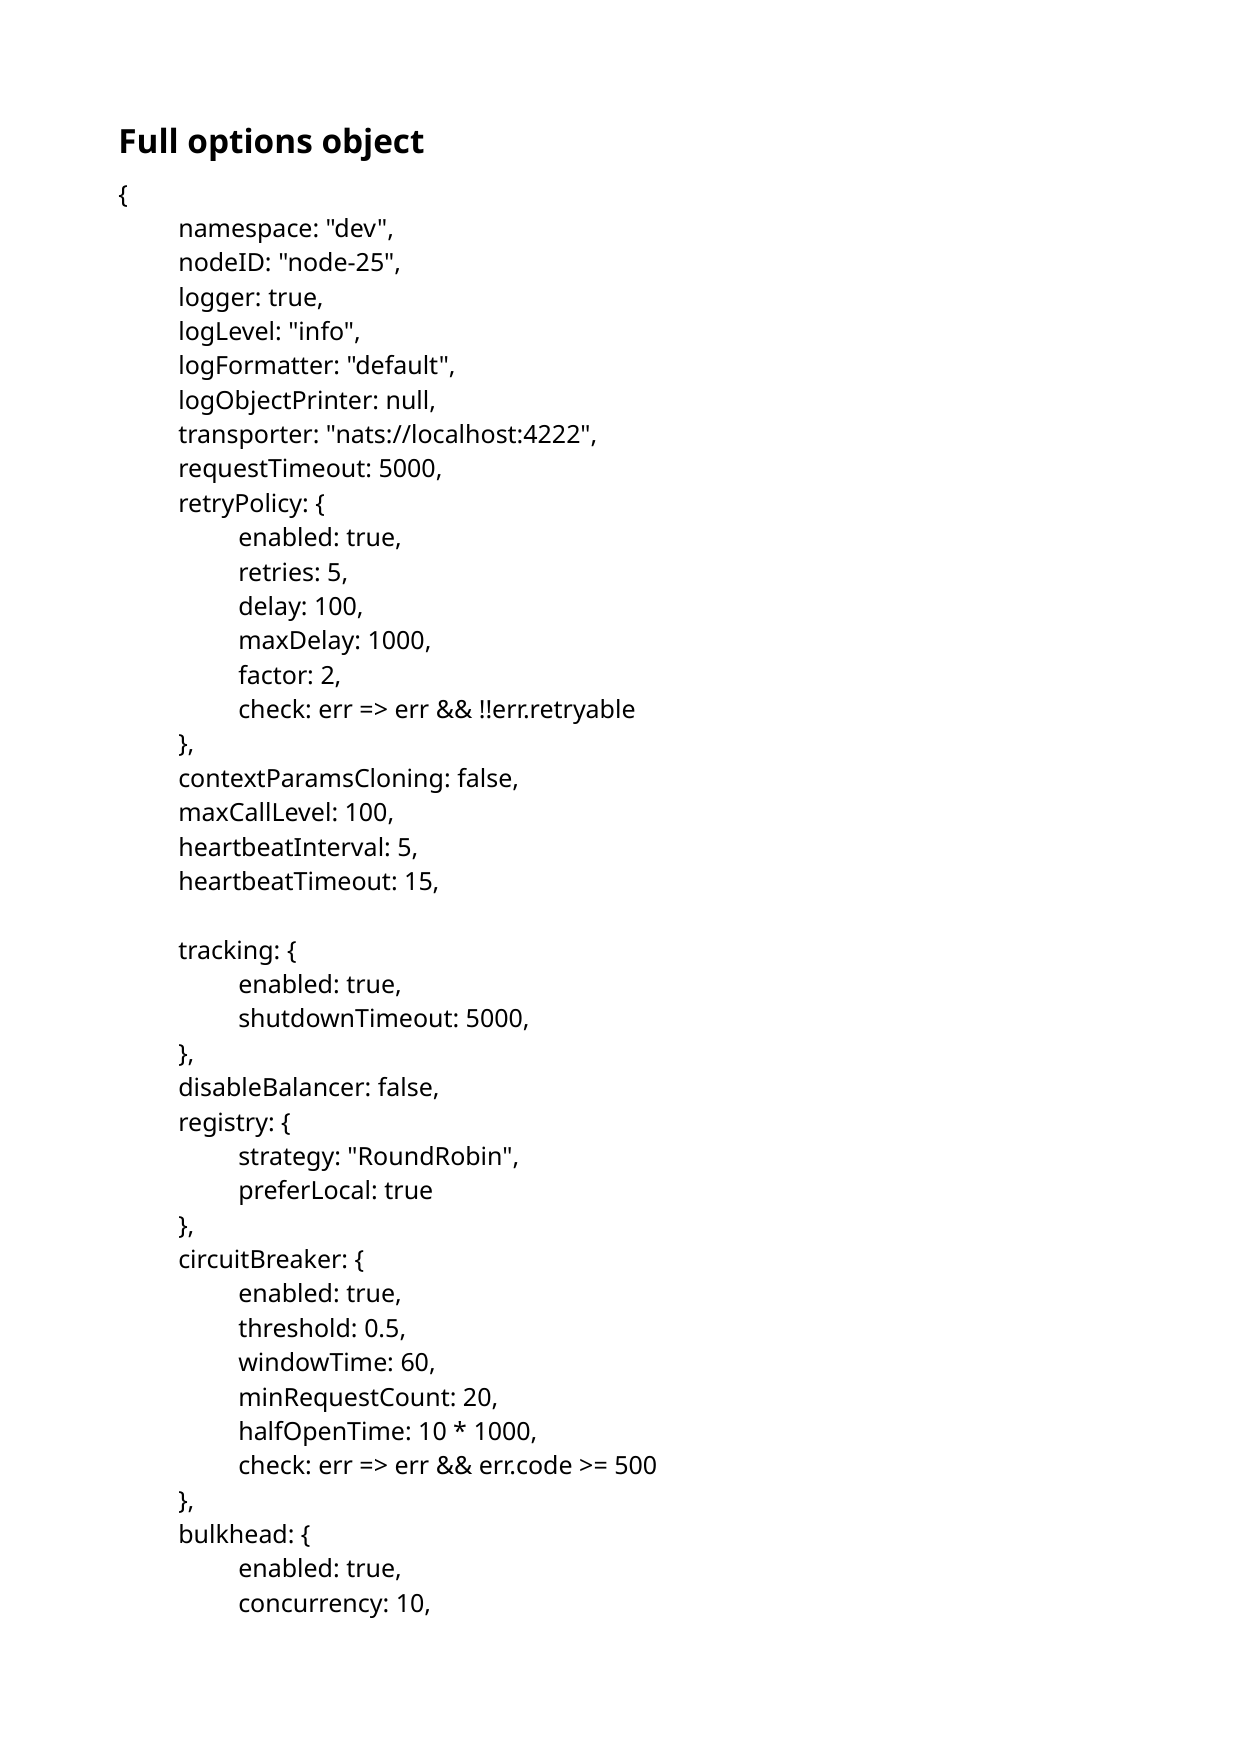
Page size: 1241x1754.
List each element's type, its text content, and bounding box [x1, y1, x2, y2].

subtitle Full options object [118, 118, 1122, 163]
table_header { namespace: "dev", nodeID: "node-25", logger: true, logLevel: "info", logFormatter: "default", logObjectPrinter: null, transporter: "nats://localhost:4222", requestTimeout: 5000, retryPolicy: { enabled: true, retries: 5, delay: 100, maxDelay: 1000, factor: 2, check: err => err && !!err.retryable }, contextParamsCloning: false, maxCallLevel: 100, heartbeatInterval: 5, heartbeatTimeout: 15, tracking: { enabled: true, shutdownTimeout: 5000, }, disableBalancer: false, registry: { strategy: "RoundRobin", preferLocal: true }, circuitBreaker: { enabled: true, threshold: 0.5, windowTime: 60, minRequestCount: 20, halfOpenTime: 10 * 1000, check: err => err && err.code >= 500 }, bulkhead: { enabled: true, concurrency: 10, [118, 176, 1116, 1620]
